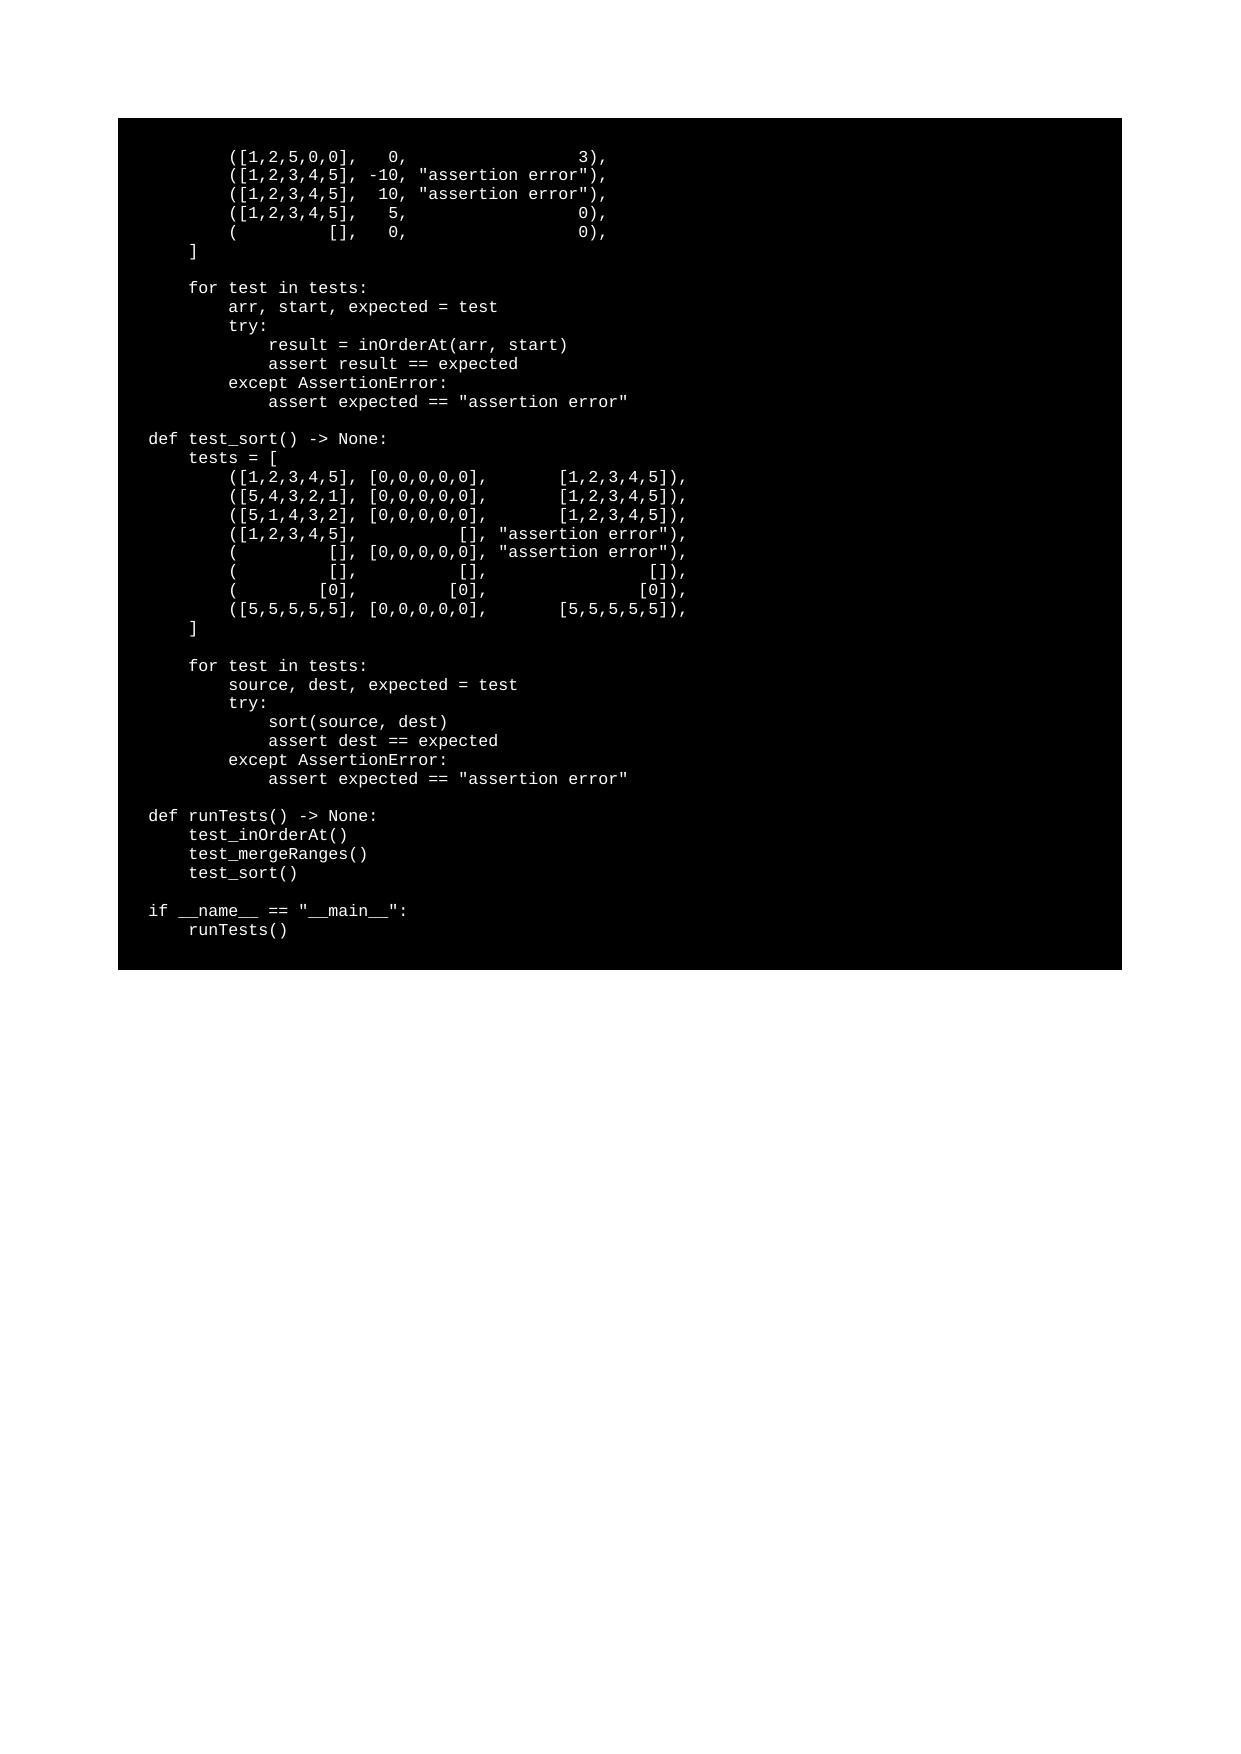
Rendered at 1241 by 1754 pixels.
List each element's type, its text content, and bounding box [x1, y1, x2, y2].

text test_mergeRanges() [118, 846, 1122, 864]
text tests = [ [118, 450, 1122, 469]
text ([5,1,4,3,2], [0,0,0,0,0], [1,2,3,4,5]), [118, 506, 1122, 525]
text except AssertionError: [118, 751, 1122, 770]
text assert expected == "assertion error" [118, 393, 1122, 412]
text source, dest, expected = test [118, 676, 1122, 695]
text assert dest == expected [118, 733, 1122, 751]
text try: [118, 318, 1122, 337]
text ] [118, 242, 1122, 261]
text ([5,4,3,2,1], [0,0,0,0,0], [1,2,3,4,5]), [118, 487, 1122, 506]
text try: [118, 695, 1122, 714]
text assert result == expected [118, 356, 1122, 374]
text ([1,2,3,4,5], -10, "assertion error"), [118, 167, 1122, 186]
text def runTests() -> None: [118, 808, 1122, 827]
text ([1,2,3,4,5], [0,0,0,0,0], [1,2,3,4,5]), [118, 469, 1122, 487]
text test_sort() [118, 864, 1122, 883]
text ([5,5,5,5,5], [0,0,0,0,0], [5,5,5,5,5]), [118, 601, 1122, 619]
text def test_sort() -> None: [118, 431, 1122, 450]
text if __name__ == "__main__": [118, 902, 1122, 921]
text ( [], [0,0,0,0,0], "assertion error"), [118, 544, 1122, 563]
text arr, start, expected = test [118, 299, 1122, 318]
text ([1,2,3,4,5], 10, "assertion error"), [118, 186, 1122, 205]
text ([1,2,5,0,0], 0, 3), [118, 118, 1122, 167]
text for test in tests: [118, 280, 1122, 299]
text ([1,2,3,4,5], 5, 0), [118, 205, 1122, 223]
text result = inOrderAt(arr, start) [118, 337, 1122, 356]
text for test in tests: [118, 657, 1122, 676]
text runTests() [118, 921, 1122, 970]
text ( [], [], []), [118, 563, 1122, 582]
text test_inOrderAt() [118, 827, 1122, 846]
text ] [118, 619, 1122, 638]
text assert expected == "assertion error" [118, 770, 1122, 789]
text ([1,2,3,4,5], [], "assertion error"), [118, 525, 1122, 544]
text except AssertionError: [118, 374, 1122, 393]
text sort(source, dest) [118, 714, 1122, 733]
text ( [0], [0], [0]), [118, 582, 1122, 601]
text ( [], 0, 0), [118, 223, 1122, 242]
